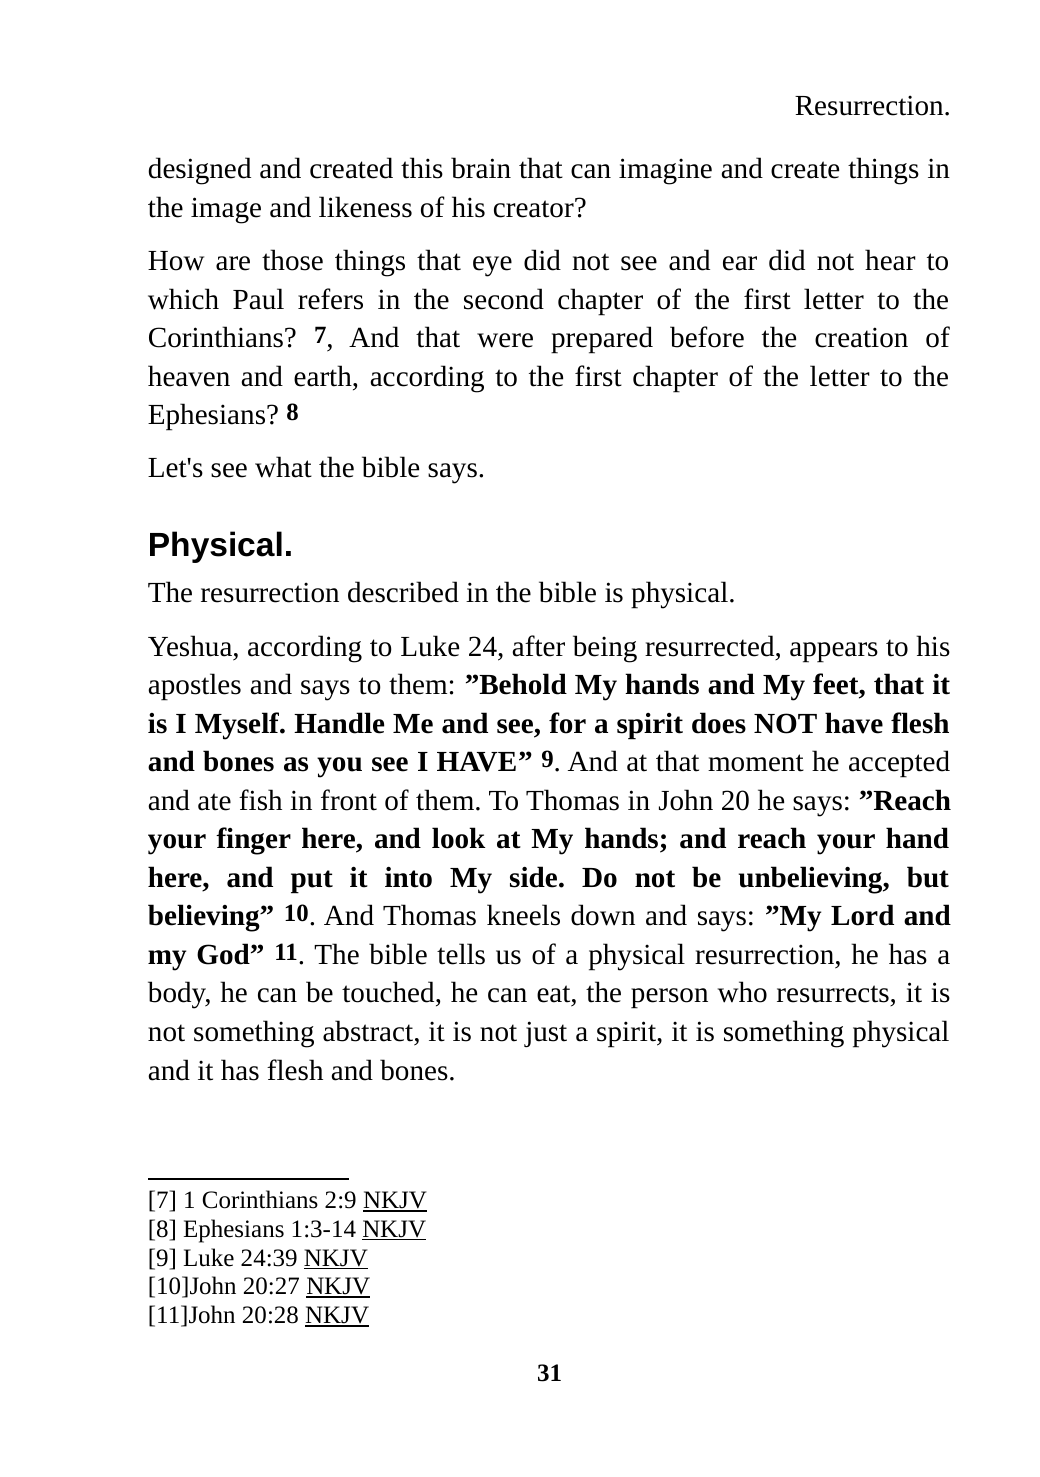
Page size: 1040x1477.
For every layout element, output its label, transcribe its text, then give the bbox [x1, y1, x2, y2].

subtitle Physical. [148, 524, 951, 563]
text Ephesians 1:3-14 NKJV [148, 1214, 951, 1243]
text The resurrection described in the bible is physical. [148, 576, 951, 609]
text Luke 24:39 NKJV [148, 1243, 951, 1271]
text designed and created this brain that can imagine and create things in the image and likeness of his creator? [148, 152, 951, 224]
text Let's see what the bible says. [148, 451, 951, 484]
text John 20:28 NKJV [148, 1300, 951, 1329]
text 1 Corinthians 2:9 NKJV [148, 1185, 951, 1214]
text Yeshua, according to Luke 24, after being resurrected, appears to his apostles and says to them: ”Behold My hands and My feet, that it is I Myself. Handle Me and see, for a spirit does NOT have flesh and bones as you see I HAVE” . And at that moment he accepted and ate fish in front of them. To Thomas in John 20 he says: ”Reach your finger here, and look at My hands; and reach your hand here, and put it into My side. Do not be unbelieving, but believing” . And Thomas kneels down and says: ”My Lord and my God” . The bible tells us of a physical resurrection, he has a body, he can be touched, he can eat, the person who resurrects, it is not something abstract, it is not just a spirit, it is something physical and it has flesh and bones. [148, 629, 951, 1086]
text John 20:27 NKJV [148, 1271, 951, 1300]
text How are those things that eye did not see and ear did not hear to which Paul refers in the second chapter of the first letter to the Corinthians? , And that were prepared before the creation of heaven and earth, according to the first chapter of the letter to the Ephesians? [148, 243, 951, 431]
